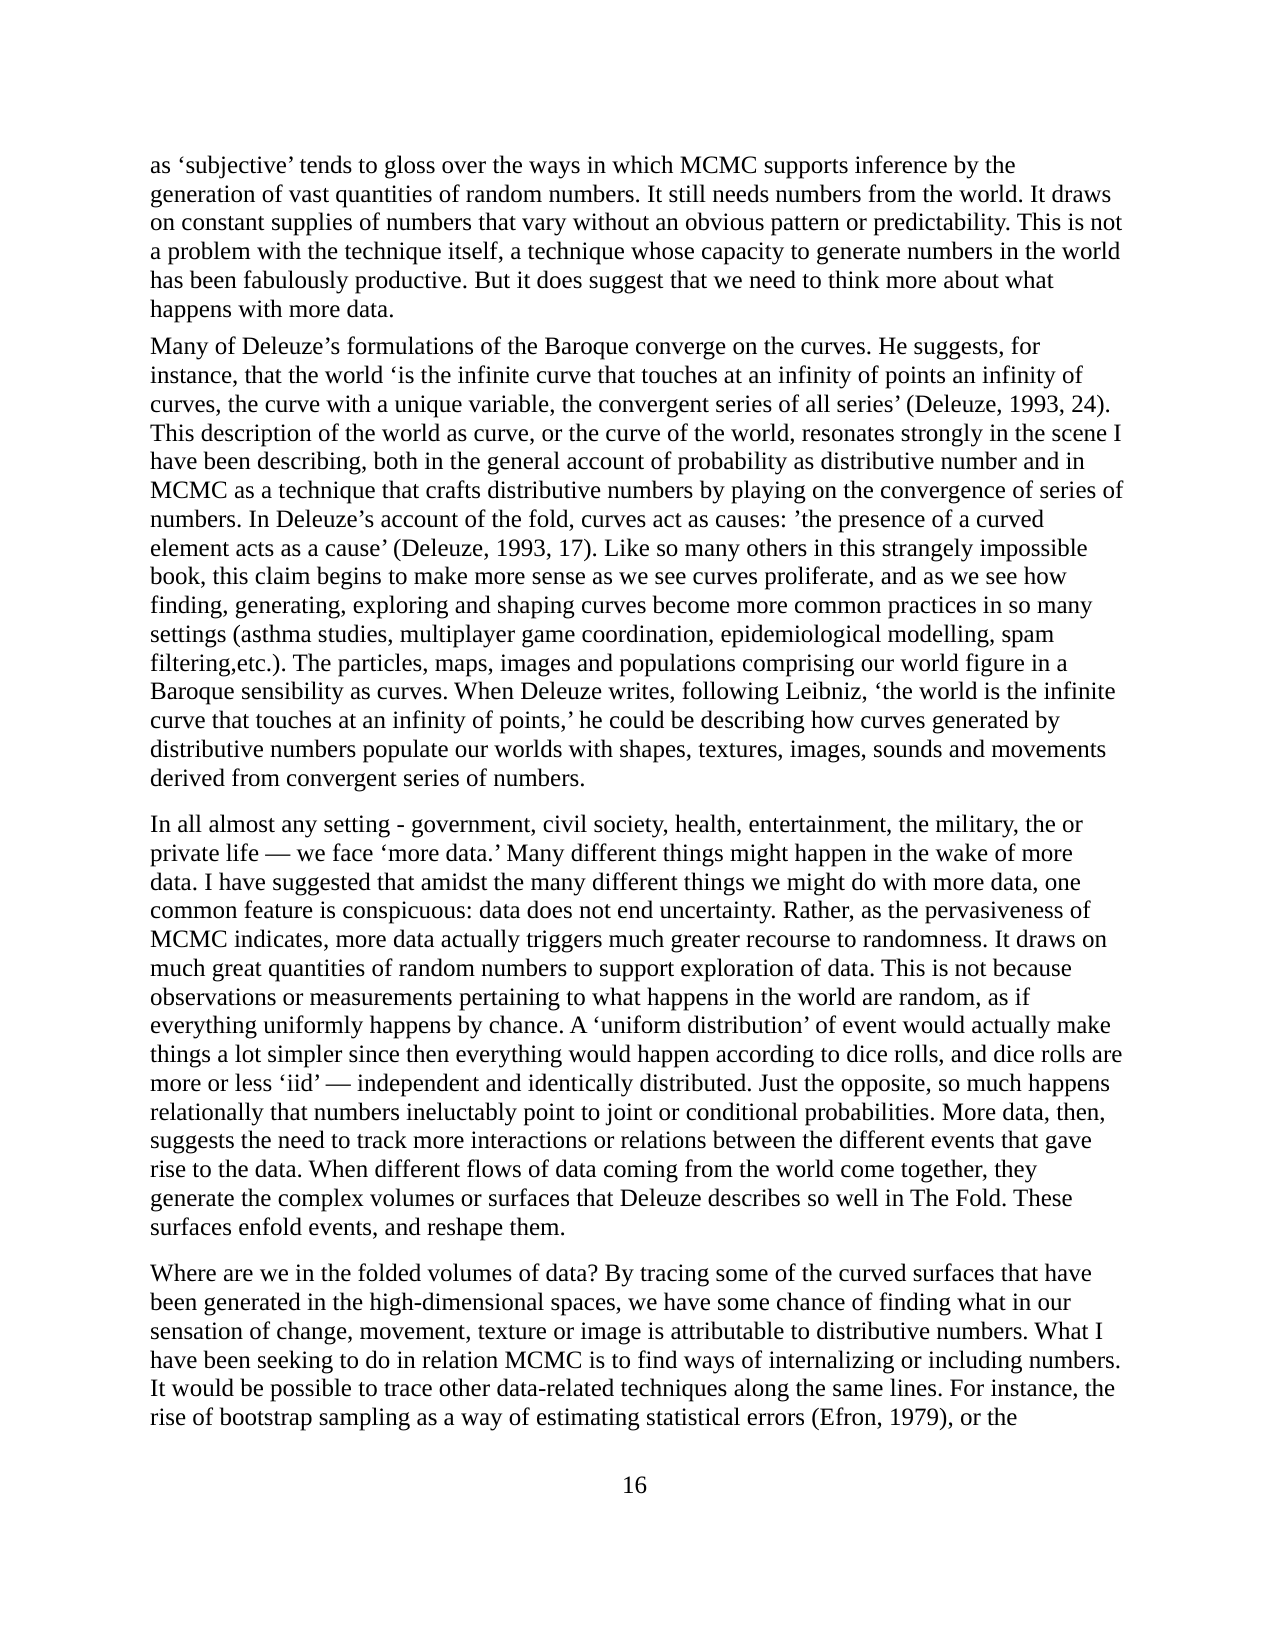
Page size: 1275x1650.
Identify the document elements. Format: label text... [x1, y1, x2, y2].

text In all almost any setting - government, civil society, health, entertainment, the military, the or private life — we face ‘more data.’ Many different things might happen in the wake of more data. I have suggested that amidst the many different things we might do with more data, one common feature is conspicuous: data does not end uncertainty. Rather, as the pervasiveness of MCMC indicates, more data actually triggers much greater recourse to randomness. It draws on much great quantities of random numbers to support exploration of data. This is not because observations or measurements pertaining to what happens in the world are random, as if everything uniformly happens by chance. A ‘uniform distribution’ of event would actually make things a lot simpler since then everything would happen according to dice rolls, and dice rolls are more or less ‘iid’ — independent and identically distributed. Just the opposite, so much happens relationally that numbers ineluctably point to joint or conditional probabilities. More data, then, suggests the need to track more interactions or relations between the different events that gave rise to the data. When different flows of data coming from the world come together, they generate the complex volumes or surfaces that Deleuze describes so well in The Fold. These surfaces enfold events, and reshape them. [150, 809, 1125, 1241]
text Where are we in the folded volumes of data? By tracing some of the curved surfaces that have been generated in the high-dimensional spaces, we have some chance of finding what in our sensation of change, movement, texture or image is attributable to distributive numbers. What I have been seeking to do in relation MCMC is to find ways of internalizing or including numbers. It would be possible to trace other data-related techniques along the same lines. For instance, the rise of bootstrap sampling as a way of estimating statistical errors (Efron, 1979), or the [150, 1258, 1125, 1431]
text as ‘subjective’ tends to gloss over the ways in which MCMC supports inference by the generation of vast quantities of random numbers. It still needs numbers from the world. It draws on constant supplies of numbers that vary without an obvious pattern or predictability. This is not a problem with the technique itself, a technique whose capacity to generate numbers in the world has been fabulously productive. But it does suggest that we need to think more about what happens with more data. [150, 150, 1125, 322]
text Many of Deleuze’s formulations of the Baroque converge on the curves. He suggests, for instance, that the world ‘is the infinite curve that touches at an infinity of points an infinity of curves, the curve with a unique variable, the convergent series of all series’ (Deleuze, 1993, 24). This description of the world as curve, or the curve of the world, resonates strongly in the scene I have been describing, both in the general account of probability as distributive number and in MCMC as a technique that crafts distributive numbers by playing on the convergence of series of numbers. In Deleuze’s account of the fold, curves act as causes: ’the presence of a curved element acts as a cause’ (Deleuze, 1993, 17). Like so many others in this strangely impossible book, this claim begins to make more sense as we see curves proliferate, and as we see how finding, generating, exploring and shaping curves become more common practices in so many settings (asthma studies, multiplayer game coordination, epidemiological modelling, spam filtering,etc.). The particles, maps, images and populations comprising our world figure in a Baroque sensibility as curves. When Deleuze writes, following Leibniz, ‘the world is the infinite curve that touches at an infinity of points,’ he could be describing how curves generated by distributive numbers populate our worlds with shapes, textures, images, sounds and movements derived from convergent series of numbers. [150, 331, 1125, 791]
